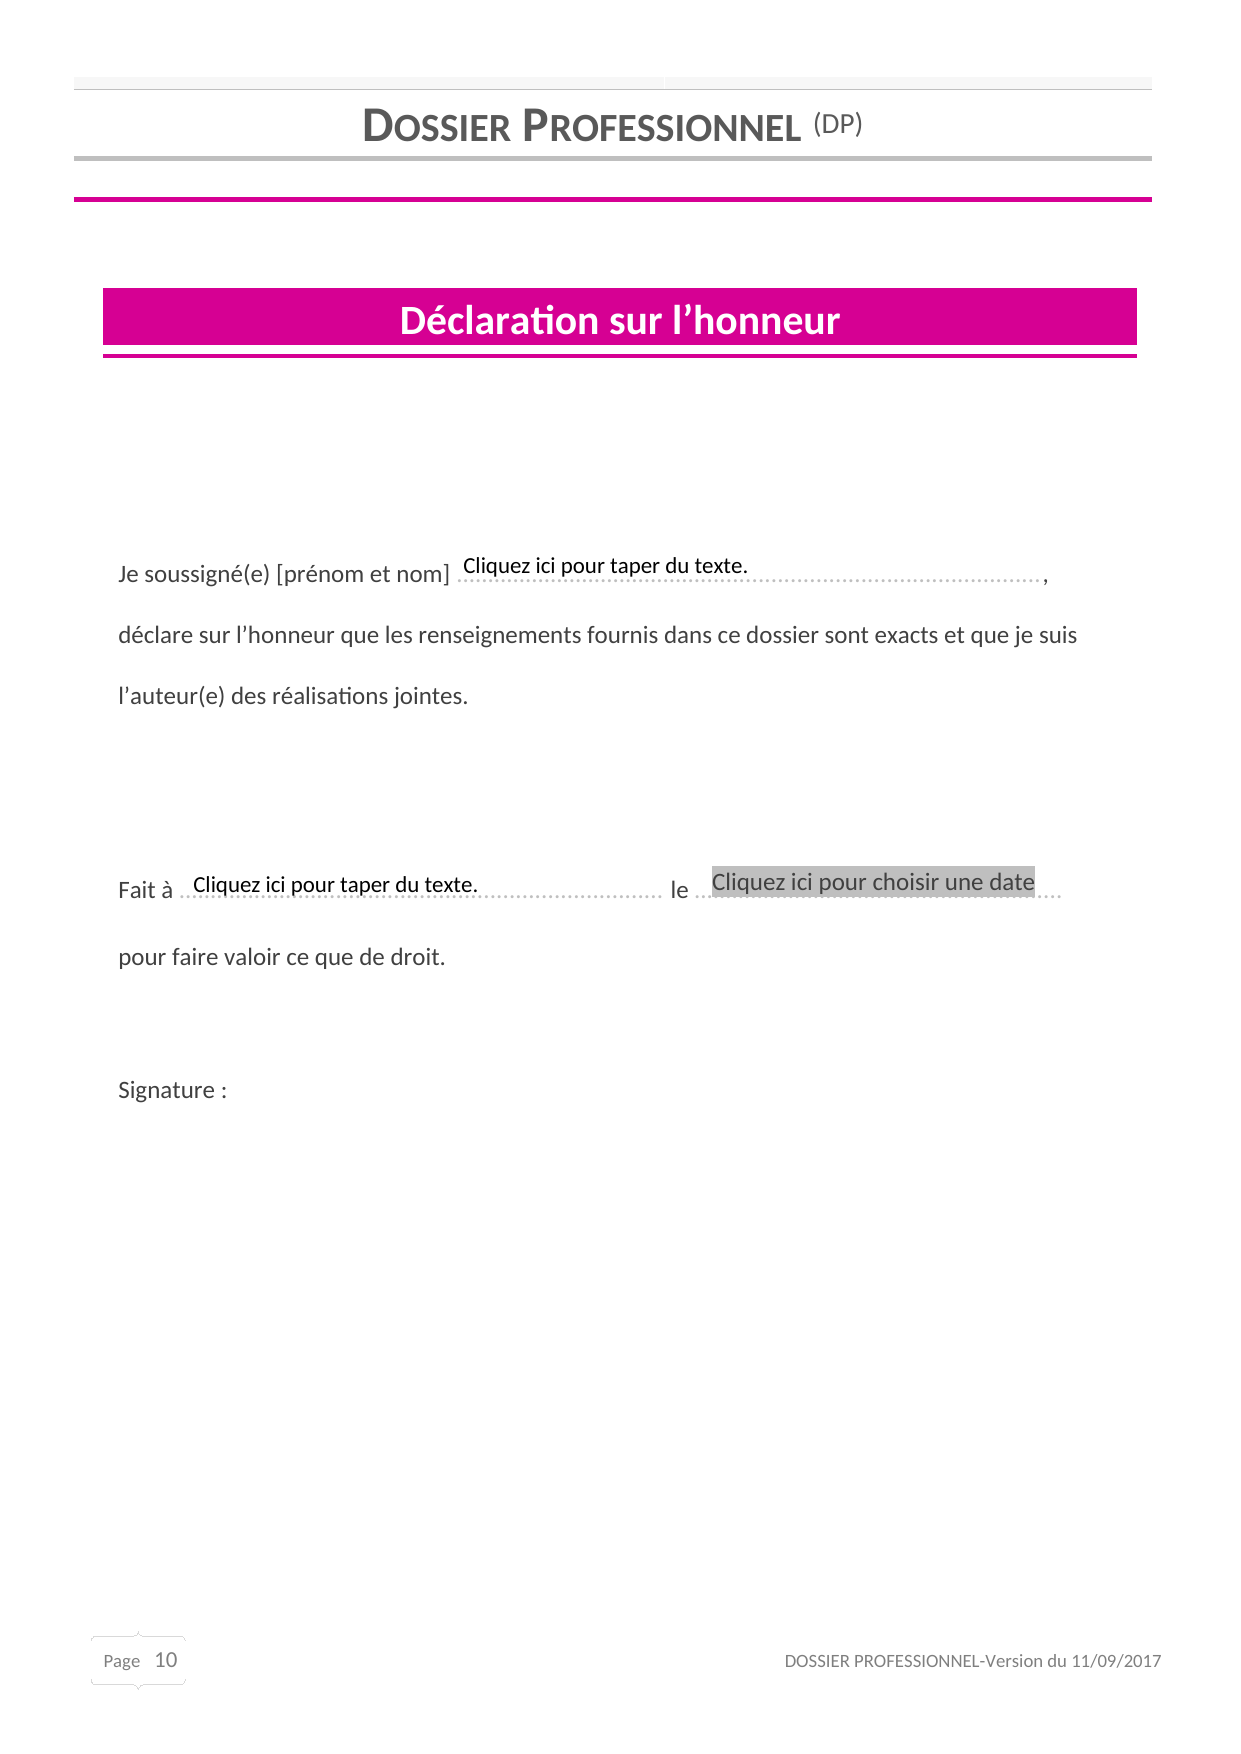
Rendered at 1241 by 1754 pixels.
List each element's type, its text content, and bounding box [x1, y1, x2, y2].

table_cell [103, 358, 1137, 412]
text Fait à le [118, 875, 1104, 905]
text déclare sur l’honneur que les renseignements fournis dans ce dossier sont exacts et que je suis l’auteur(e) des réalisations jointes. [118, 619, 1104, 711]
text pour faire valoir ce que de droit. [118, 941, 1104, 972]
text Je soussigné(e) [prénom et nom] , [118, 558, 1104, 589]
text Cliquez ici pour choisir une date [712, 866, 1041, 897]
table_header Déclaration sur l’honneur [103, 288, 1137, 345]
table_cell [103, 345, 1137, 353]
text Cliquez ici pour taper du texte. [193, 870, 649, 898]
text Cliquez ici pour taper du texte. [463, 551, 1027, 579]
text Signature : [118, 1074, 1104, 1105]
